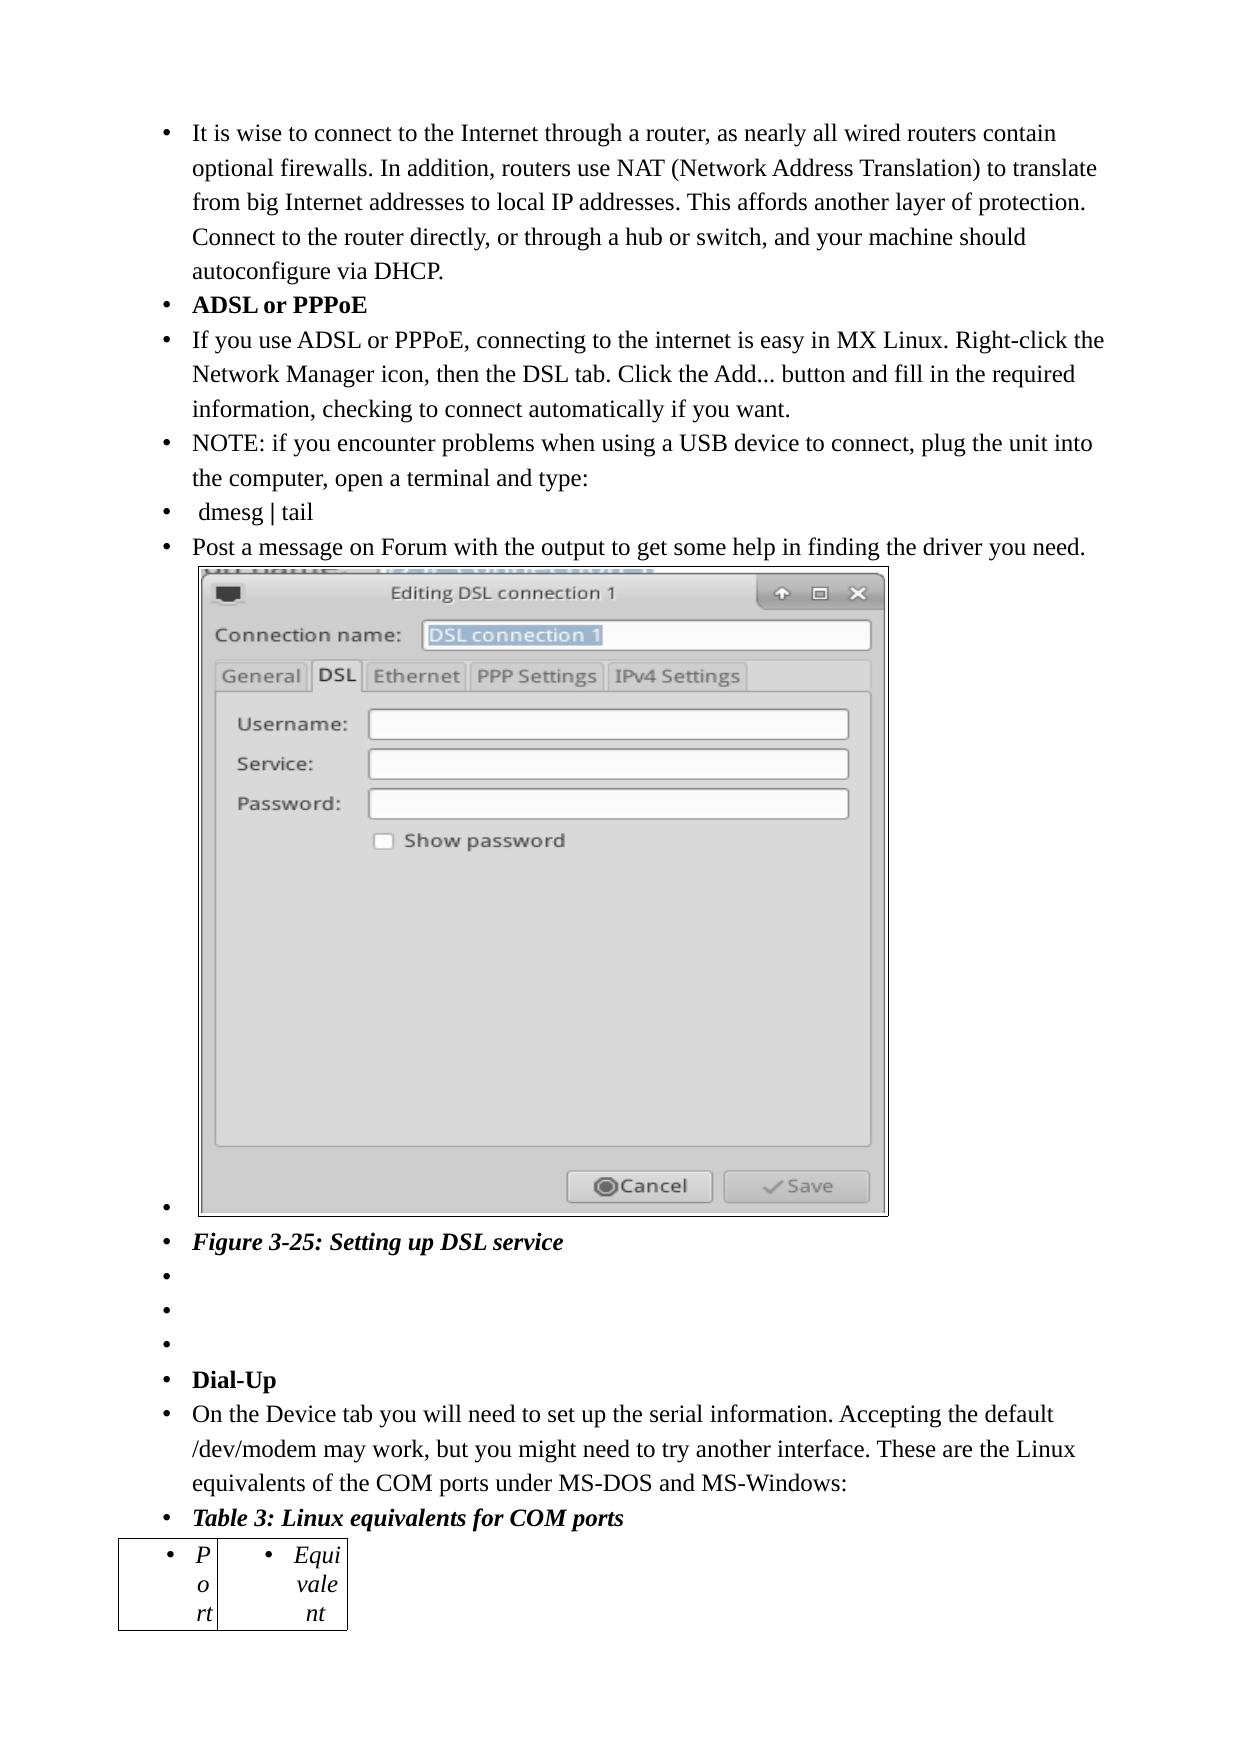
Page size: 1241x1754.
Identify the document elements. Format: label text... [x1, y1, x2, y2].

list If you use ADSL or PPPoE, connecting to the internet is easy in MX Linux. Right-click the Network Manager icon, then the DSL tab. Click the Add... button and fill in the required information, checking to connect automatically if you want. [162, 325, 1122, 423]
picture [201, 569, 886, 1213]
list NOTE: if you encounter problems when using a USB device to connect, plug the unit into the computer, open a terminal and type: [162, 428, 1122, 492]
table_header Equivalent [218, 1539, 347, 1629]
list On the Device tab you will need to set up the serial information. Accepting the default /dev/modem may work, but you might need to try another interface. These are the Linux equivalents of the COM ports under MS-DOS and MS-Windows: [162, 1399, 1122, 1497]
list ADSL or PPPoE [162, 291, 1122, 319]
list dmesg | tail [162, 497, 1122, 526]
list Figure 3-25: Setting up DSL service [162, 1227, 1122, 1256]
table_header Port [119, 1539, 217, 1629]
list Dial-Up [162, 1365, 1122, 1394]
list Post a message on Forum with the output to get some help in finding the driver you need. [162, 532, 1122, 561]
list It is wise to connect to the Internet through a router, as nearly all wired routers contain optional firewalls. In addition, routers use NAT (Network Address Translation) to translate from big Internet addresses to local IP addresses. This affords another layer of protection. Connect to the router directly, or through a hub or switch, and your machine should autoconfigure via DHCP. [162, 118, 1122, 285]
list Table 3: Linux equivalents for COM ports [162, 1503, 1122, 1532]
